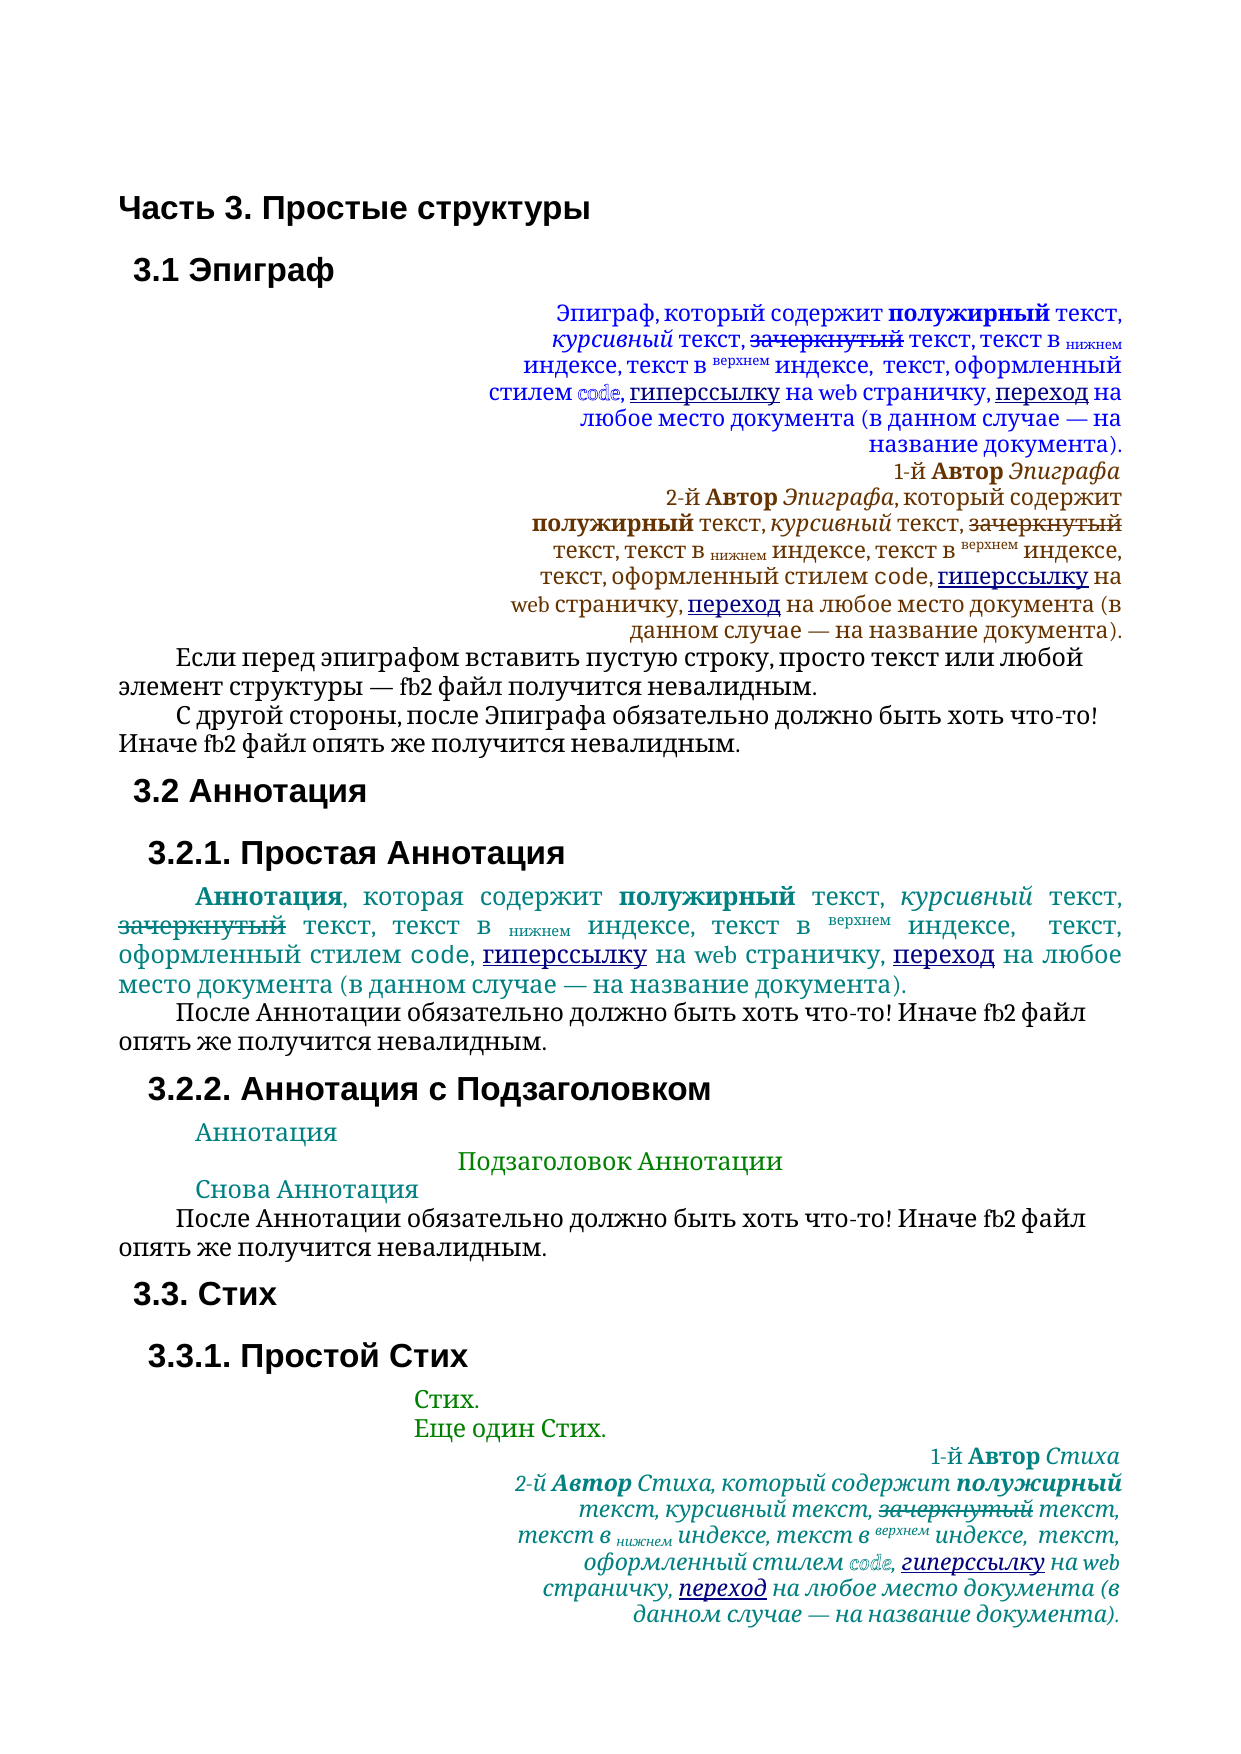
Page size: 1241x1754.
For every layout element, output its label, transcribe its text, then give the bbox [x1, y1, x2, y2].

text Если перед эпиграфом вставить пустую строку, просто текст или любой элемент структуры — fb2 файл получится невалидным. [118, 644, 1122, 702]
subtitle 3.3.1. Простой Стих [148, 1336, 1122, 1375]
subtitle 3.2 Аннотация [133, 771, 1122, 809]
text Аннотация, которая содержит полужирный текст, курсивный текст, зачеркнутый текст, текст в нижнем индексе, текст в верхнем индексе, текст, оформленный стилем code, гиперссылку на web страничку, переход на любое место документа (в данном случае — на название документа). [118, 883, 1122, 999]
text После Аннотации обязательно должно быть хоть что-то! Иначе fb2 файл опять же получится невалидным. [118, 999, 1122, 1057]
text После Аннотации обязательно должно быть хоть что-то! Иначе fb2 файл опять же получится невалидным. [118, 1205, 1122, 1262]
text Эпиграф, который содержит полужирный текст, курсивный текст, зачеркнутый текст, текст в нижнем индексе, текст в верхнем индексе, текст, оформленный стилем code, гиперссылку на web страничку, переход на любое место документа (в данном случае — на название документа). [472, 300, 1122, 458]
text 1-й Автор Эпиграфа [502, 458, 1122, 485]
text Еще один Стих. [413, 1415, 1063, 1444]
subtitle Часть 3. Простые структуры [118, 188, 1122, 227]
subtitle 3.1 Эпиграф [133, 250, 1122, 288]
subtitle 3.2.2. Аннотация с Подзаголовком [148, 1068, 1122, 1107]
text 2-й Автор Эпиграфа, который содержит полужирный текст, курсивный текст, зачеркнутый текст, текст в нижнем индексе, текст в верхнем индексе, текст, оформленный стилем code, гиперссылку на web страничку, переход на любое место документа (в данном случае — на название документа). [502, 485, 1122, 644]
subtitle 3.2.1. Простая Аннотация [148, 833, 1122, 871]
text 1-й Автор Стиха [502, 1444, 1122, 1470]
text Стих. [413, 1386, 1063, 1415]
subtitle 3.3. Стих [133, 1274, 1122, 1313]
text Аннотация [118, 1119, 1122, 1147]
text 2-й Автор Стиха, который содержит полужирный текст, курсивный текст, зачеркнутый текст, текст в нижнем индексе, текст в верхнем индексе, текст, оформленный стилем code, гиперссылку на web страничку, переход на любое место документа (в данном случае — на название документа). [502, 1470, 1122, 1628]
text Снова Аннотация [118, 1176, 1122, 1205]
text Подзаголовок Аннотации [118, 1147, 1122, 1176]
text С другой стороны, после Эпиграфа обязательно должно быть хоть что-то! Иначе fb2 файл опять же получится невалидным. [118, 702, 1122, 759]
